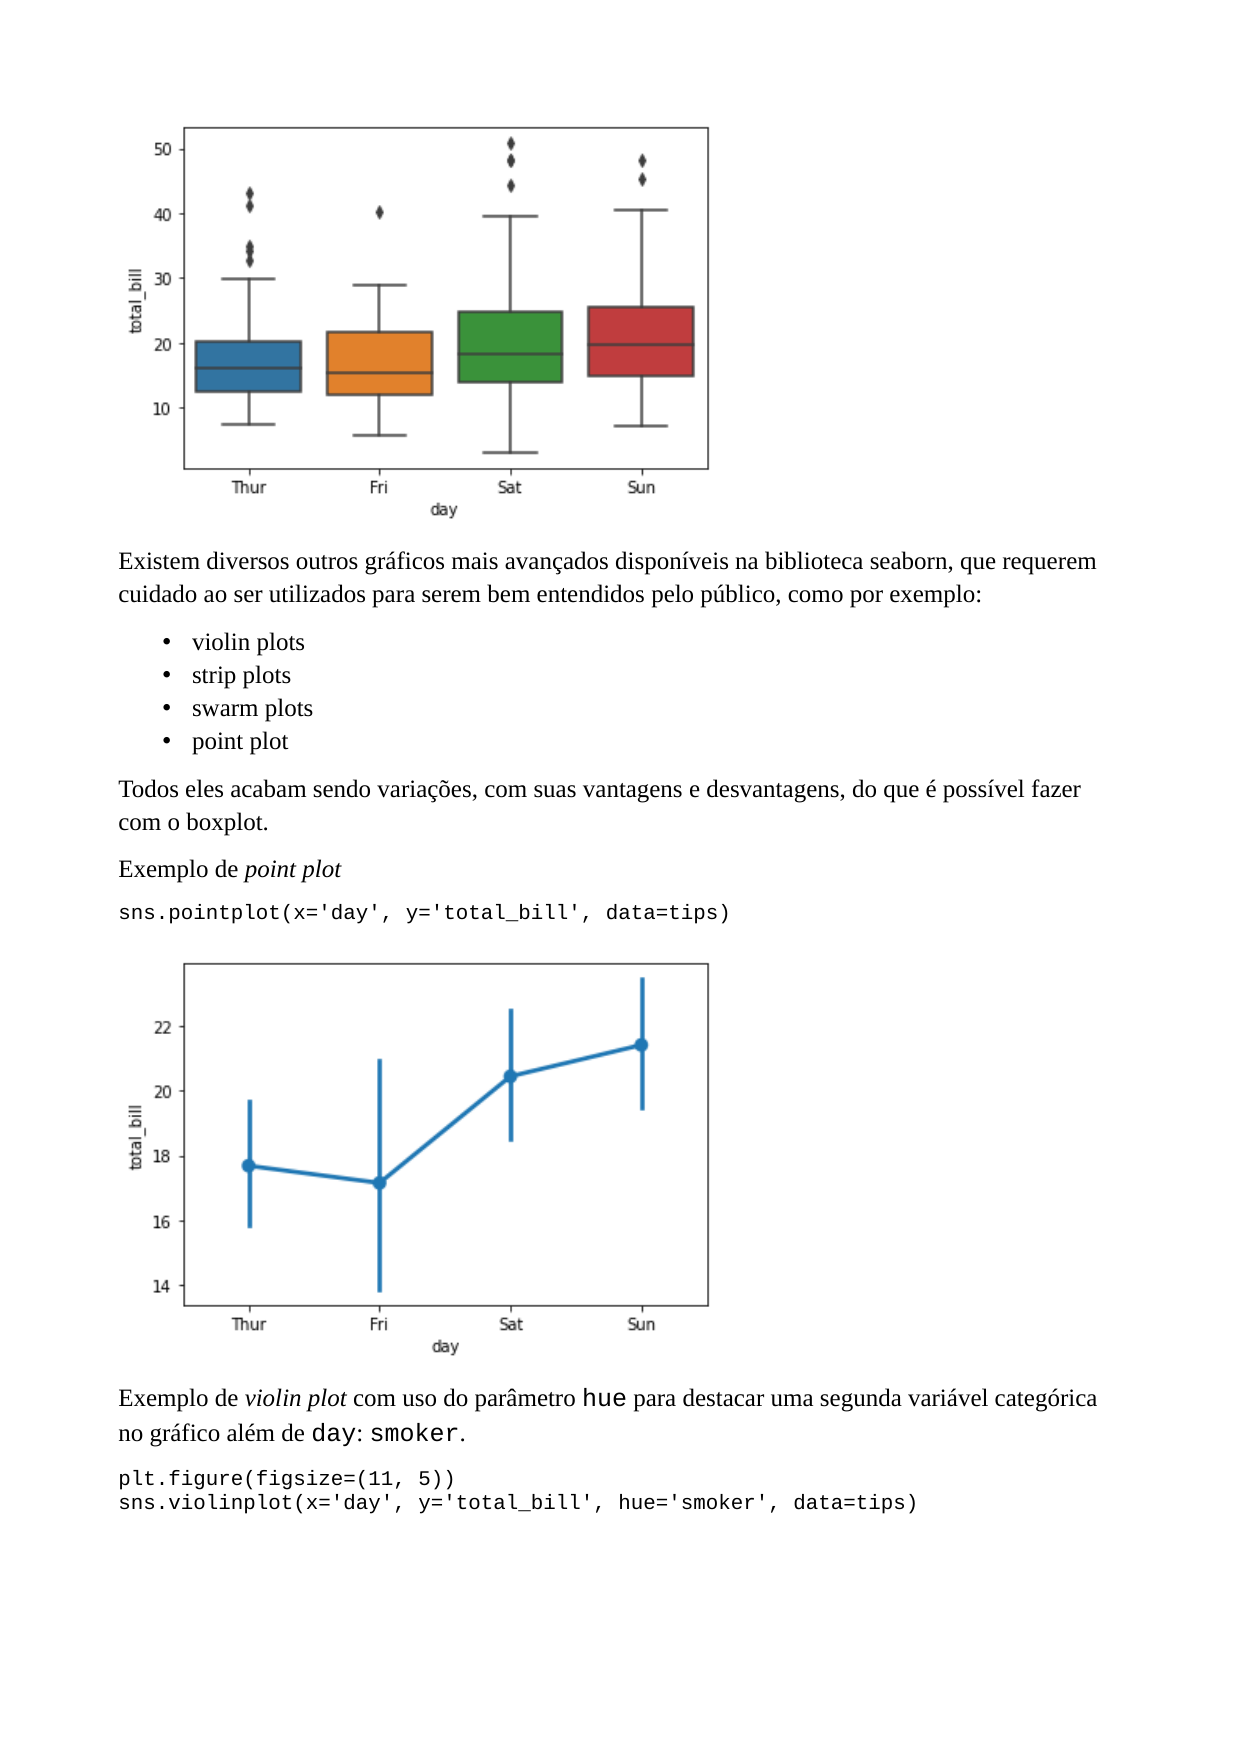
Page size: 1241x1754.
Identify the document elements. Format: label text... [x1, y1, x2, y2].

picture [118, 955, 717, 1365]
list point plot [162, 726, 1122, 755]
picture [118, 118, 717, 528]
list strip plots [162, 660, 1122, 689]
list swarm plots [162, 693, 1122, 722]
text plt.figure(figsize=(11, 5)) [118, 1468, 1122, 1492]
list violin plots [162, 627, 1122, 656]
text Exemplo de point plot [118, 854, 1122, 883]
text Existem diversos outros gráficos mais avançados disponíveis na biblioteca seaborn, que requerem cuidado ao ser utilizados para serem bem entendidos pelo público, como por exemplo: [118, 546, 1122, 608]
text Exemplo de violin plot com uso do parâmetro hue para destacar uma segunda variável categórica no gráfico além de day: smoker. [118, 1383, 1122, 1449]
text Todos eles acabam sendo variações, com suas vantagens e desvantagens, do que é possível fazer com o boxplot. [118, 774, 1122, 835]
text sns.violinplot(x='day', y='total_bill', hue='smoker', data=tips) [118, 1492, 1122, 1516]
text sns.pointplot(x='day', y='total_bill', data=tips) [118, 902, 1122, 926]
